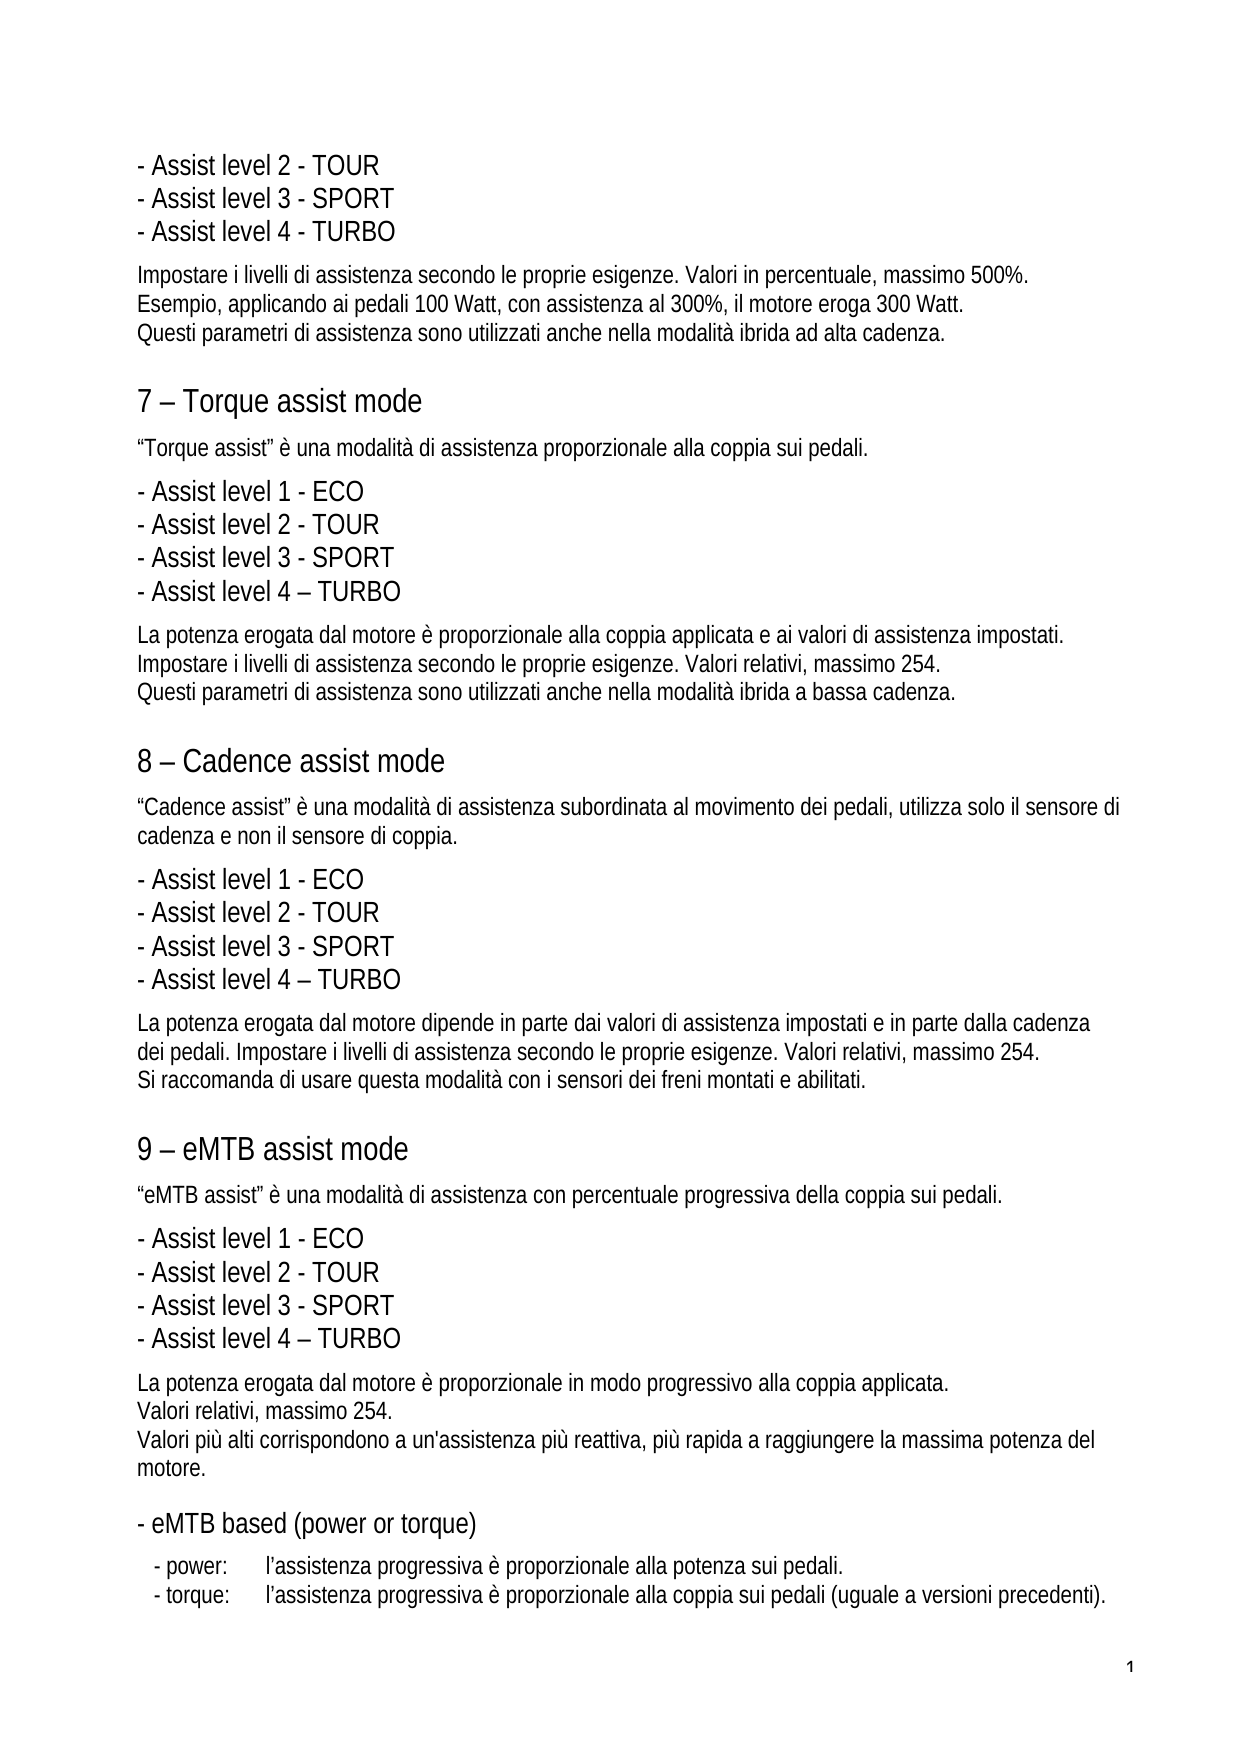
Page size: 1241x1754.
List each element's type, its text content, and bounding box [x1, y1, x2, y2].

text - Assist level 3 - SPORT [137, 541, 1122, 574]
text 9 – eMTB assist mode [137, 1129, 1122, 1168]
text Questi parametri di assistenza sono utilizzati anche nella modalità ibrida a bassa cadenza. [137, 677, 1122, 706]
text Impostare i livelli di assistenza secondo le proprie esigenze. Valori relativi, massimo 254. [137, 648, 1122, 677]
text 7 – Torque assist mode [137, 382, 1122, 420]
text “Cadence assist” è una modalità di assistenza subordinata al movimento dei pedali, utilizza solo il sensore di cadenza e non il sensore di coppia. [137, 792, 1122, 849]
text - Assist level 2 - TOUR [137, 895, 1122, 929]
text Si raccomanda di usare questa modalità con i sensori dei freni montati e abilitati. [137, 1065, 1122, 1094]
text “eMTB assist” è una modalità di assistenza con percentuale progressiva della coppia sui pedali. [137, 1180, 1122, 1209]
text 8 – Cadence assist mode [137, 741, 1122, 779]
text “Torque assist” è una modalità di assistenza proporzionale alla coppia sui pedali. [137, 432, 1122, 461]
text La potenza erogata dal motore è proporzionale alla coppia applicata e ai valori di assistenza impostati. [137, 620, 1122, 648]
text Questi parametri di assistenza sono utilizzati anche nella modalità ibrida ad alta cadenza. [137, 318, 1122, 346]
text - Assist level 4 - TURBO [137, 214, 1122, 248]
text - Assist level 4 – TURBO [137, 962, 1122, 996]
text - eMTB based (power or torque) [137, 1506, 1122, 1539]
text Valori relativi, massimo 254. [137, 1396, 1122, 1425]
text - Assist level 3 - SPORT [137, 1288, 1122, 1322]
text La potenza erogata dal motore è proporzionale in modo progressivo alla coppia applicata. [137, 1367, 1122, 1396]
text - Assist level 3 - SPORT [137, 929, 1122, 962]
text La potenza erogata dal motore dipende in parte dai valori di assistenza impostati e in parte dalla cadenza dei pedali. Impostare i livelli di assistenza secondo le proprie esigenze. Valori relativi, massimo 254. [137, 1008, 1122, 1065]
text - Assist level 1 - ECO [137, 862, 1122, 895]
text - Assist level 1 - ECO [137, 474, 1122, 507]
text - Assist level 1 - ECO [137, 1221, 1122, 1255]
text Esempio, applicando ai pedali 100 Watt, con assistenza al 300%, il motore eroga 300 Watt. [137, 289, 1122, 318]
text - power: l’assistenza progressiva è proporzionale alla potenza sui pedali. [153, 1551, 1122, 1579]
text Impostare i livelli di assistenza secondo le proprie esigenze. Valori in percentuale, massimo 500%. [137, 260, 1122, 289]
text - Assist level 2 - TOUR [137, 1255, 1122, 1288]
text - Assist level 4 – TURBO [137, 574, 1122, 607]
text - Assist level 3 - SPORT [137, 181, 1122, 214]
text - Assist level 2 - TOUR [137, 148, 1122, 181]
text Valori più alti corrispondono a un'assistenza più reattiva, più rapida a raggiungere la massima potenza del motore. [137, 1425, 1122, 1482]
text - torque: l’assistenza progressiva è proporzionale alla coppia sui pedali (uguale a versioni precedenti). [153, 1579, 1122, 1608]
text - Assist level 2 - TOUR [137, 507, 1122, 541]
text - Assist level 4 – TURBO [137, 1322, 1122, 1355]
